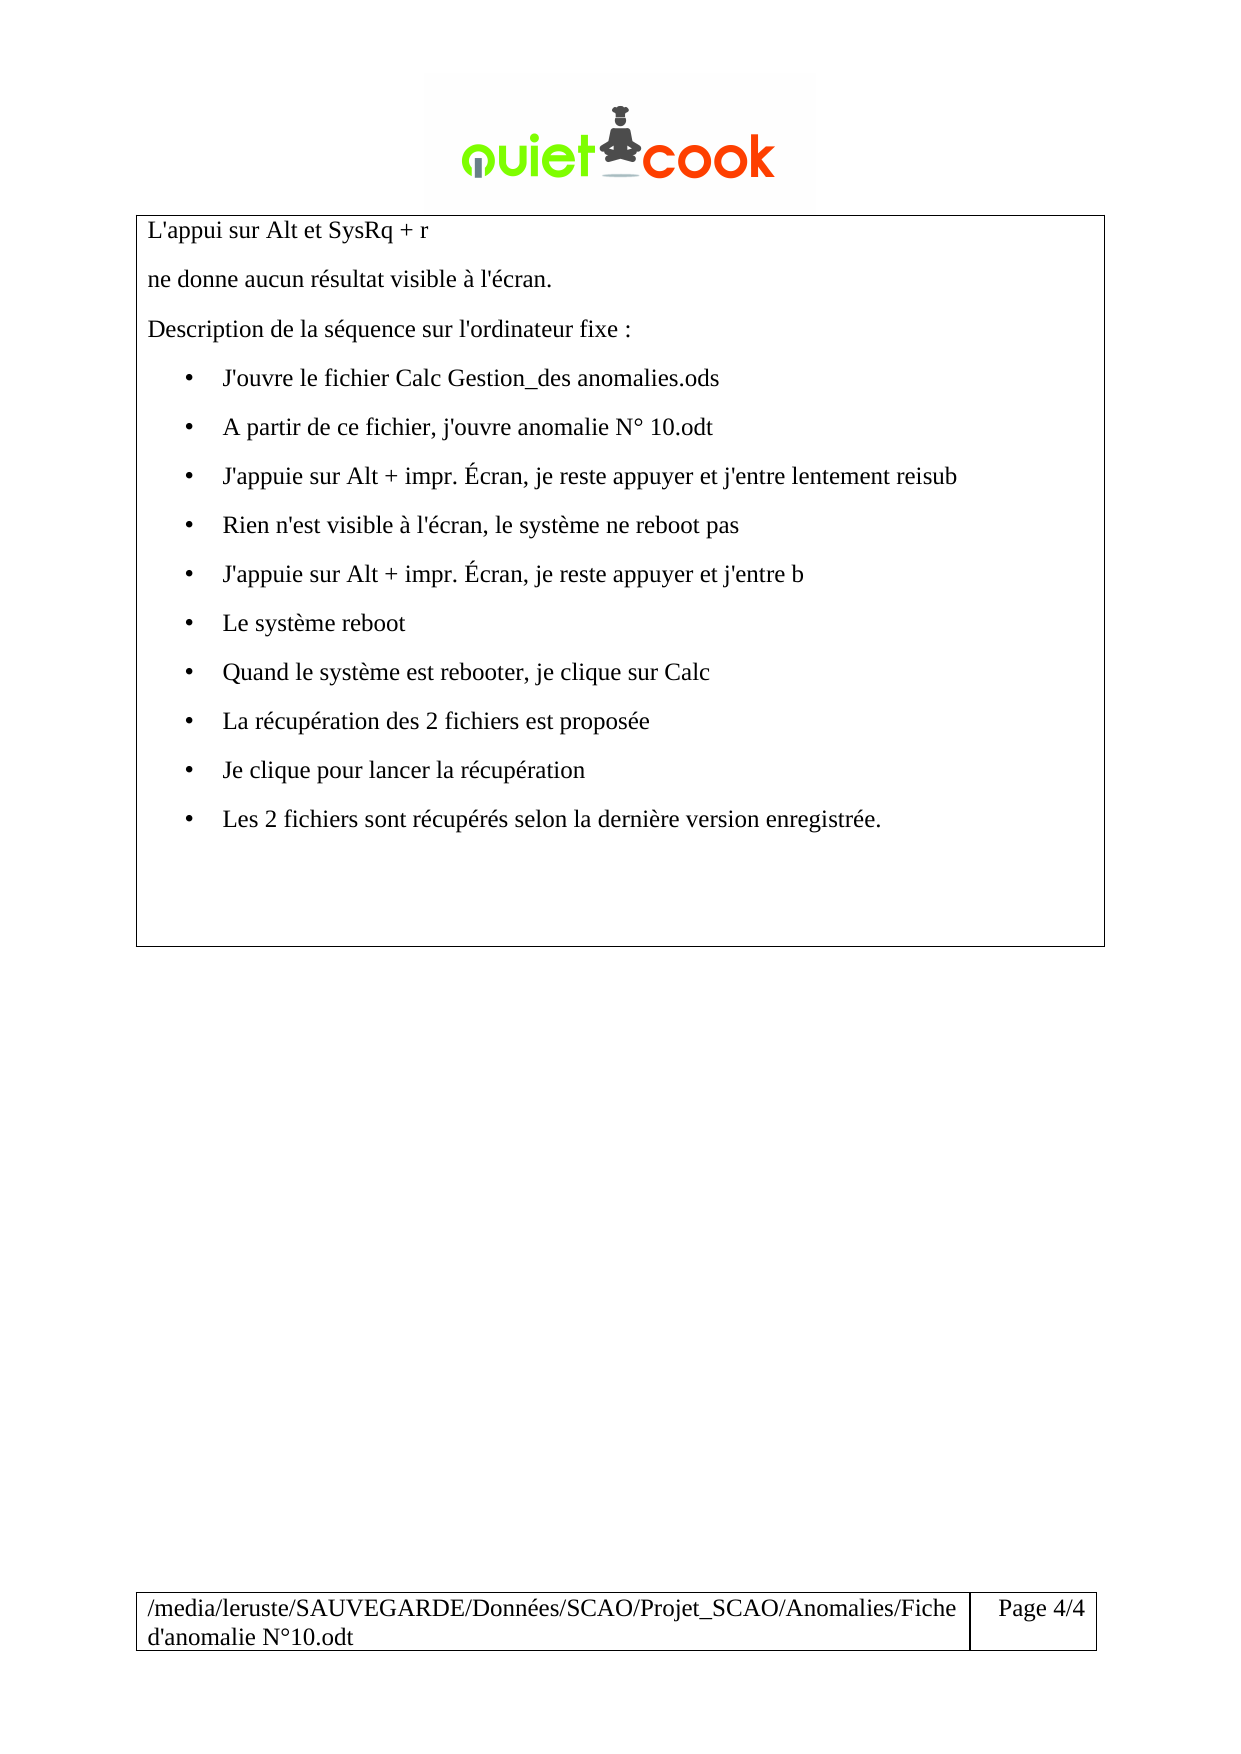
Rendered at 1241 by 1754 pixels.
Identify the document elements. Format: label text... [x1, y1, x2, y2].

picture [424, 73, 816, 215]
table_cell L'appui sur Alt et SysRq + r ne donne aucun résultat visible à l'écran. Description de la séquence sur l'ordinateur fixe : J'ouvre le fichier Calc Gestion_des anomalies.ods A partir de ce fichier, j'ouvre anomalie N° 10.odt J'appuie sur Alt + impr. Écran, je reste appuyer et j'entre lentement reisub Rien n'est visible à l'écran, le système ne reboot pas J'appuie sur Alt + impr. Écran, je reste appuyer et j'entre b Le système reboot Quand le système est rebooter, je clique sur Calc La récupération des 2 fichiers est proposée Je clique pour lancer la récupération Les 2 fichiers sont récupérés selon la dernière version enregistrée. [137, 216, 1104, 946]
